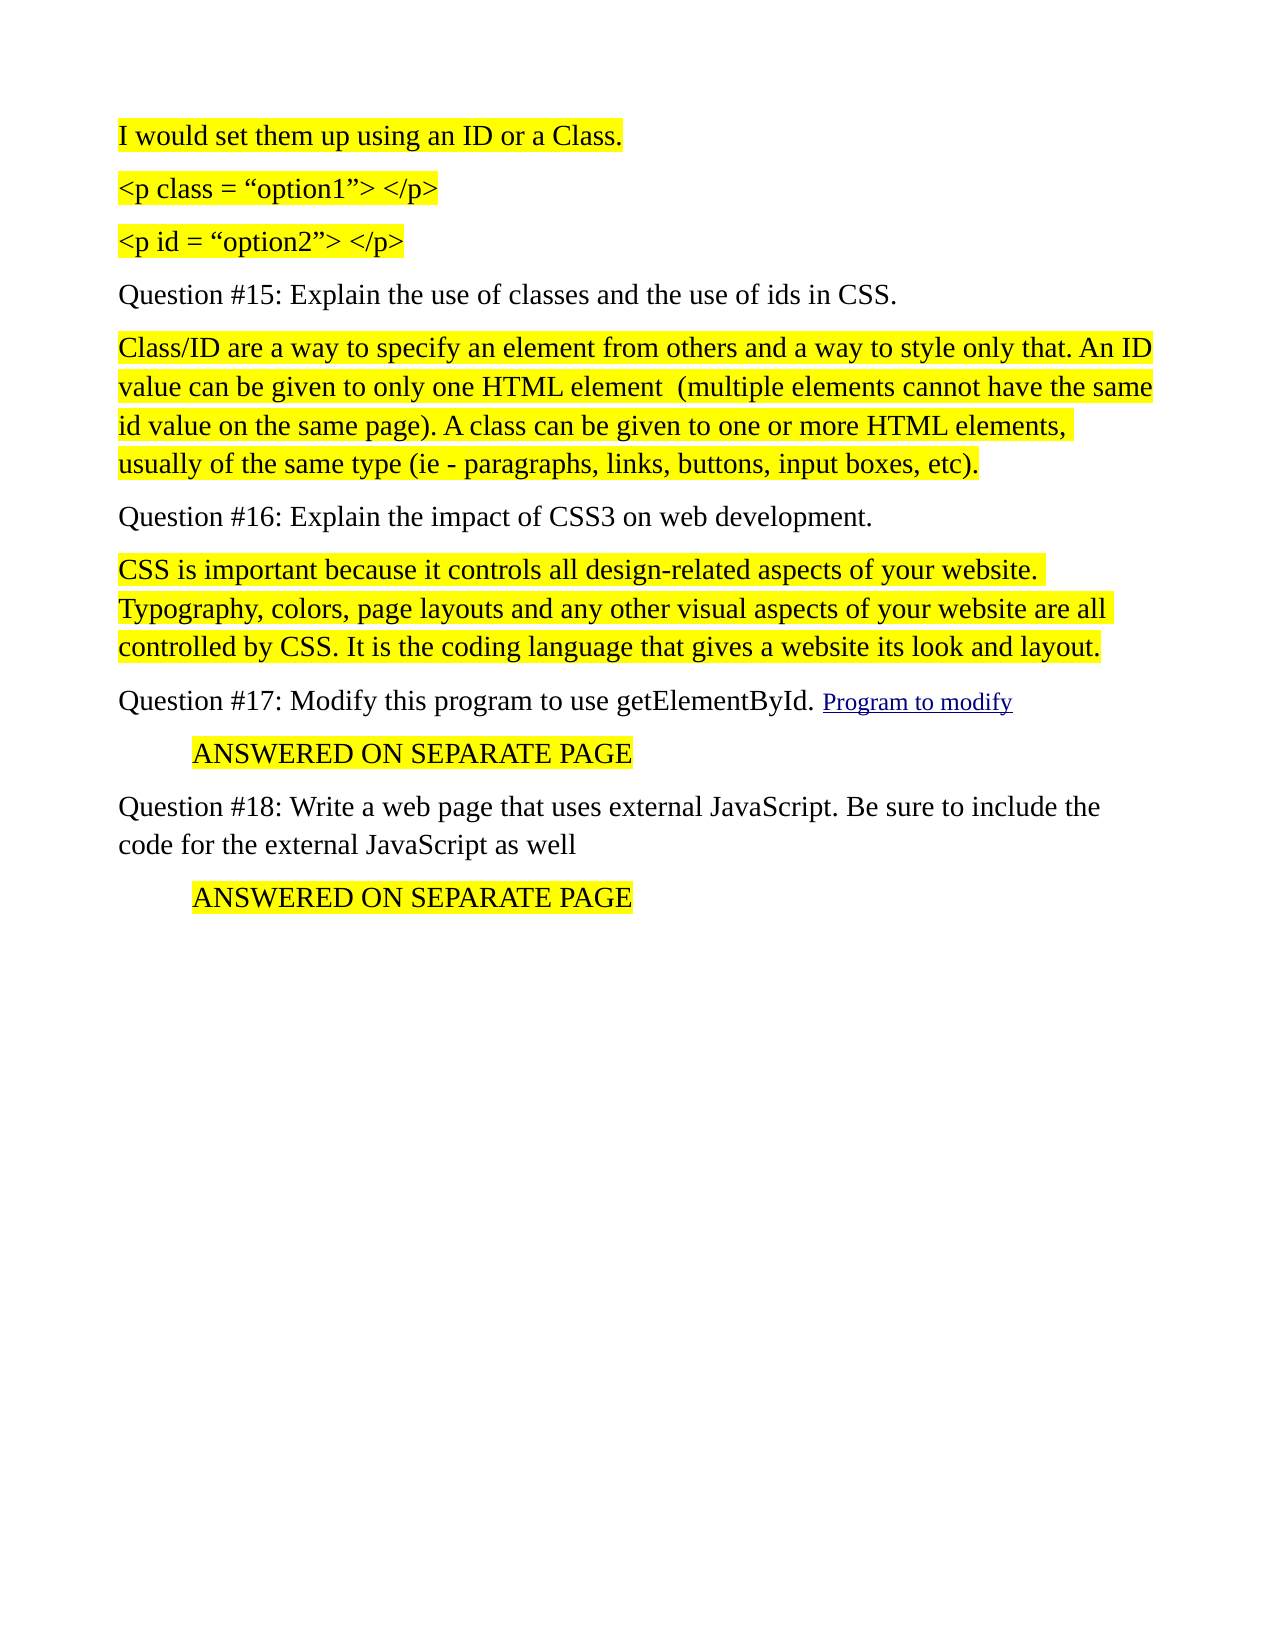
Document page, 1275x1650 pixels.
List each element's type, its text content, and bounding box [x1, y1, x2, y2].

text CSS is important because it controls all design-related aspects of your website. Typography, colors, page layouts and any other visual aspects of your website are all controlled by CSS. It is the coding language that gives a website its look and layout. [118, 552, 1157, 663]
text Question #15: Explain the use of classes and the use of ids in CSS. [118, 277, 1157, 311]
text I would set them up using an ID or a Class. [118, 118, 1157, 152]
text <p class = “option1”> </p> [118, 171, 1157, 205]
text Question #18: Write a web page that uses external JavaScript. Be sure to include the code for the external JavaScript as well [118, 789, 1157, 861]
list ANSWERED ON SEPARATE PAGE [118, 736, 1157, 769]
text Class/ID are a way to specify an element from others and a way to style only that. An ID value can be given to only one HTML element (multiple elements cannot have the same id value on the same page). A class can be given to one or more HTML elements, usually of the same type (ie - paragraphs, links, buttons, input boxes, etc). [118, 331, 1157, 480]
list ANSWERED ON SEPARATE PAGE [118, 881, 1157, 914]
text Question #16: Explain the impact of CSS3 on web development. [118, 499, 1157, 533]
text <p id = “option2”> </p> [118, 224, 1157, 258]
text Question #17: Modify this program to use getElementById. Program to modify [118, 683, 1157, 716]
